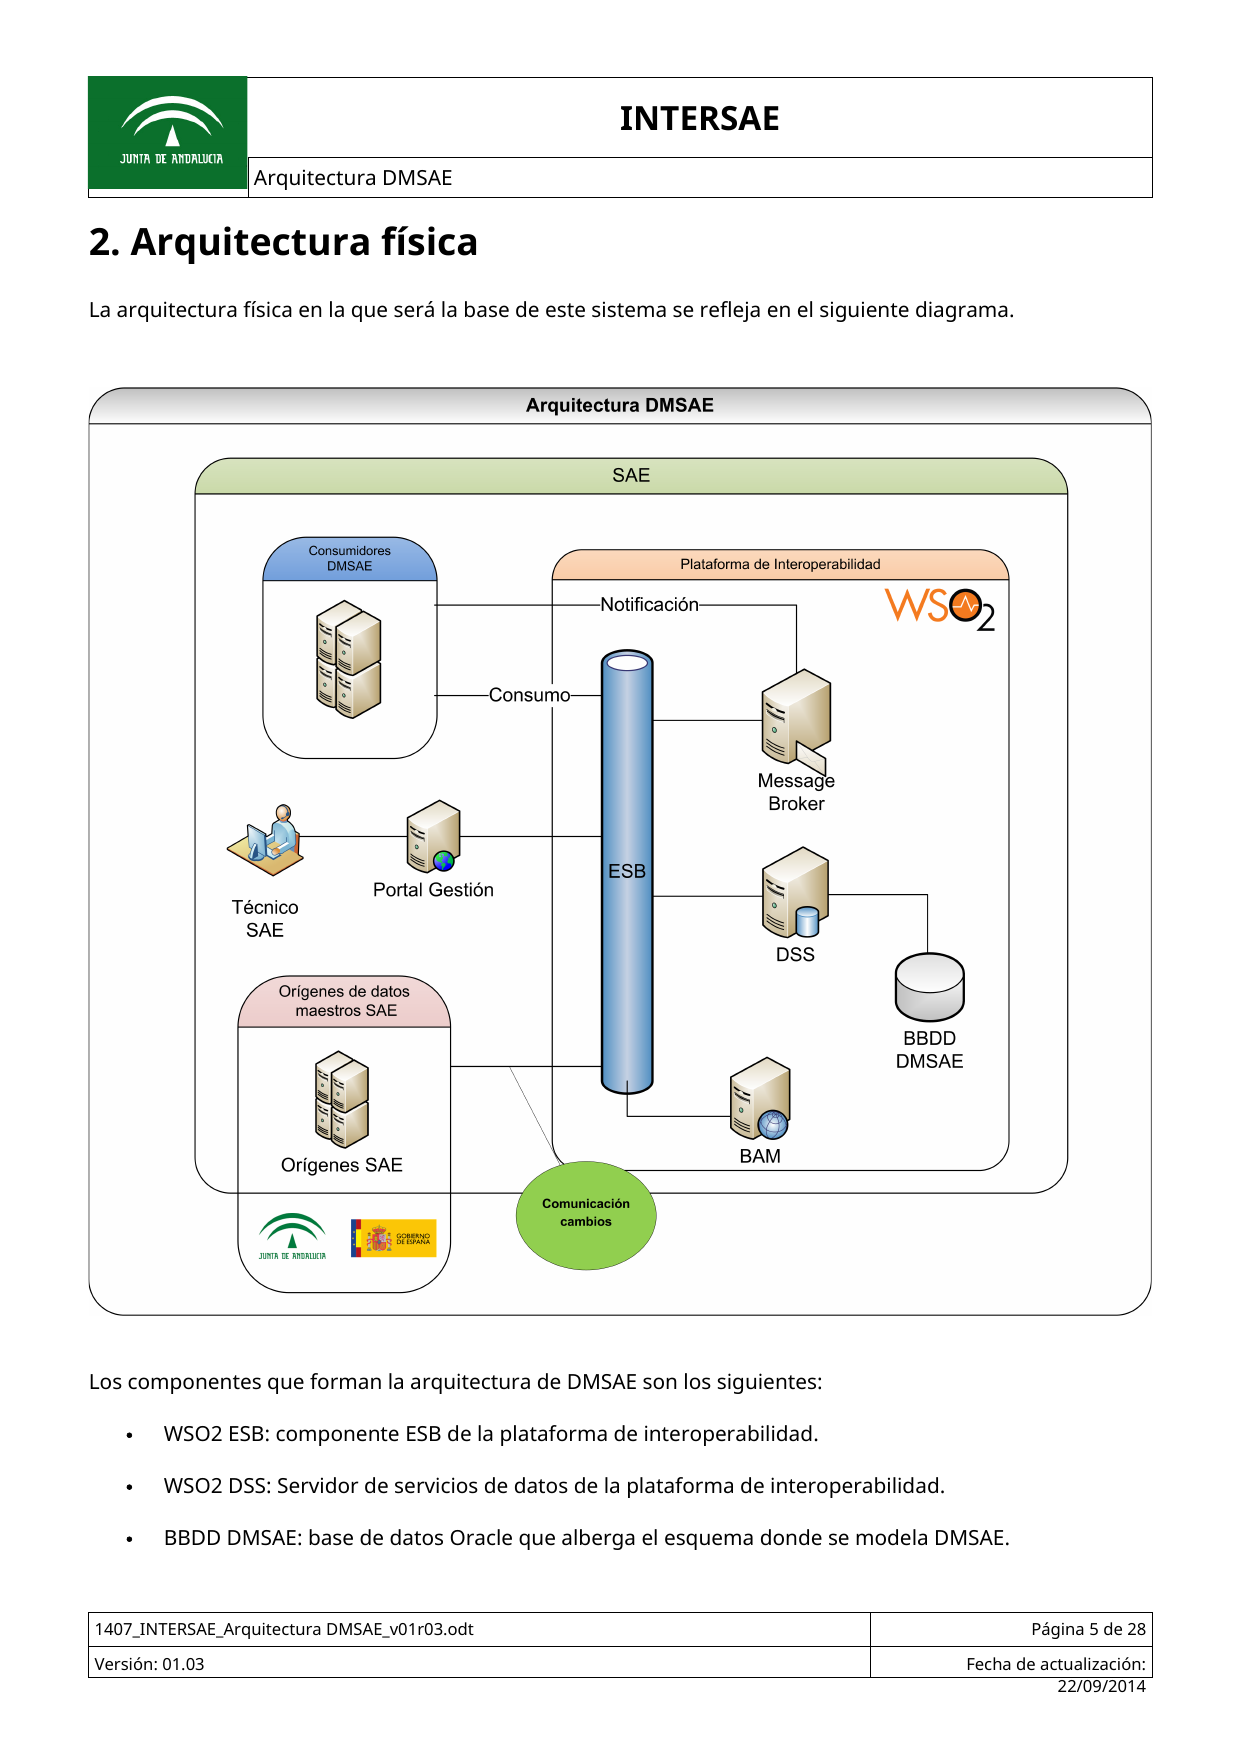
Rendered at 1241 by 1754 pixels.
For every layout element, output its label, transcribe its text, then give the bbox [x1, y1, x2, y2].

picture [88, 387, 1152, 1316]
text Los componentes que forman la arquitectura de DMSAE son los siguientes: [88, 1367, 1152, 1396]
subtitle Arquitectura física [88, 215, 1152, 266]
list WSO2 ESB: componente ESB de la plataforma de interoperabilidad. [126, 1419, 1152, 1448]
picture [87, 76, 248, 189]
list BBDD DMSAE: base de datos Oracle que alberga el esquema donde se modela DMSAE. [126, 1523, 1152, 1552]
text La arquitectura física en la que será la base de este sistema se refleja en el siguiente diagrama. [88, 295, 1152, 324]
list WSO2 DSS: Servidor de servicios de datos de la plataforma de interoperabilidad. [126, 1471, 1152, 1500]
